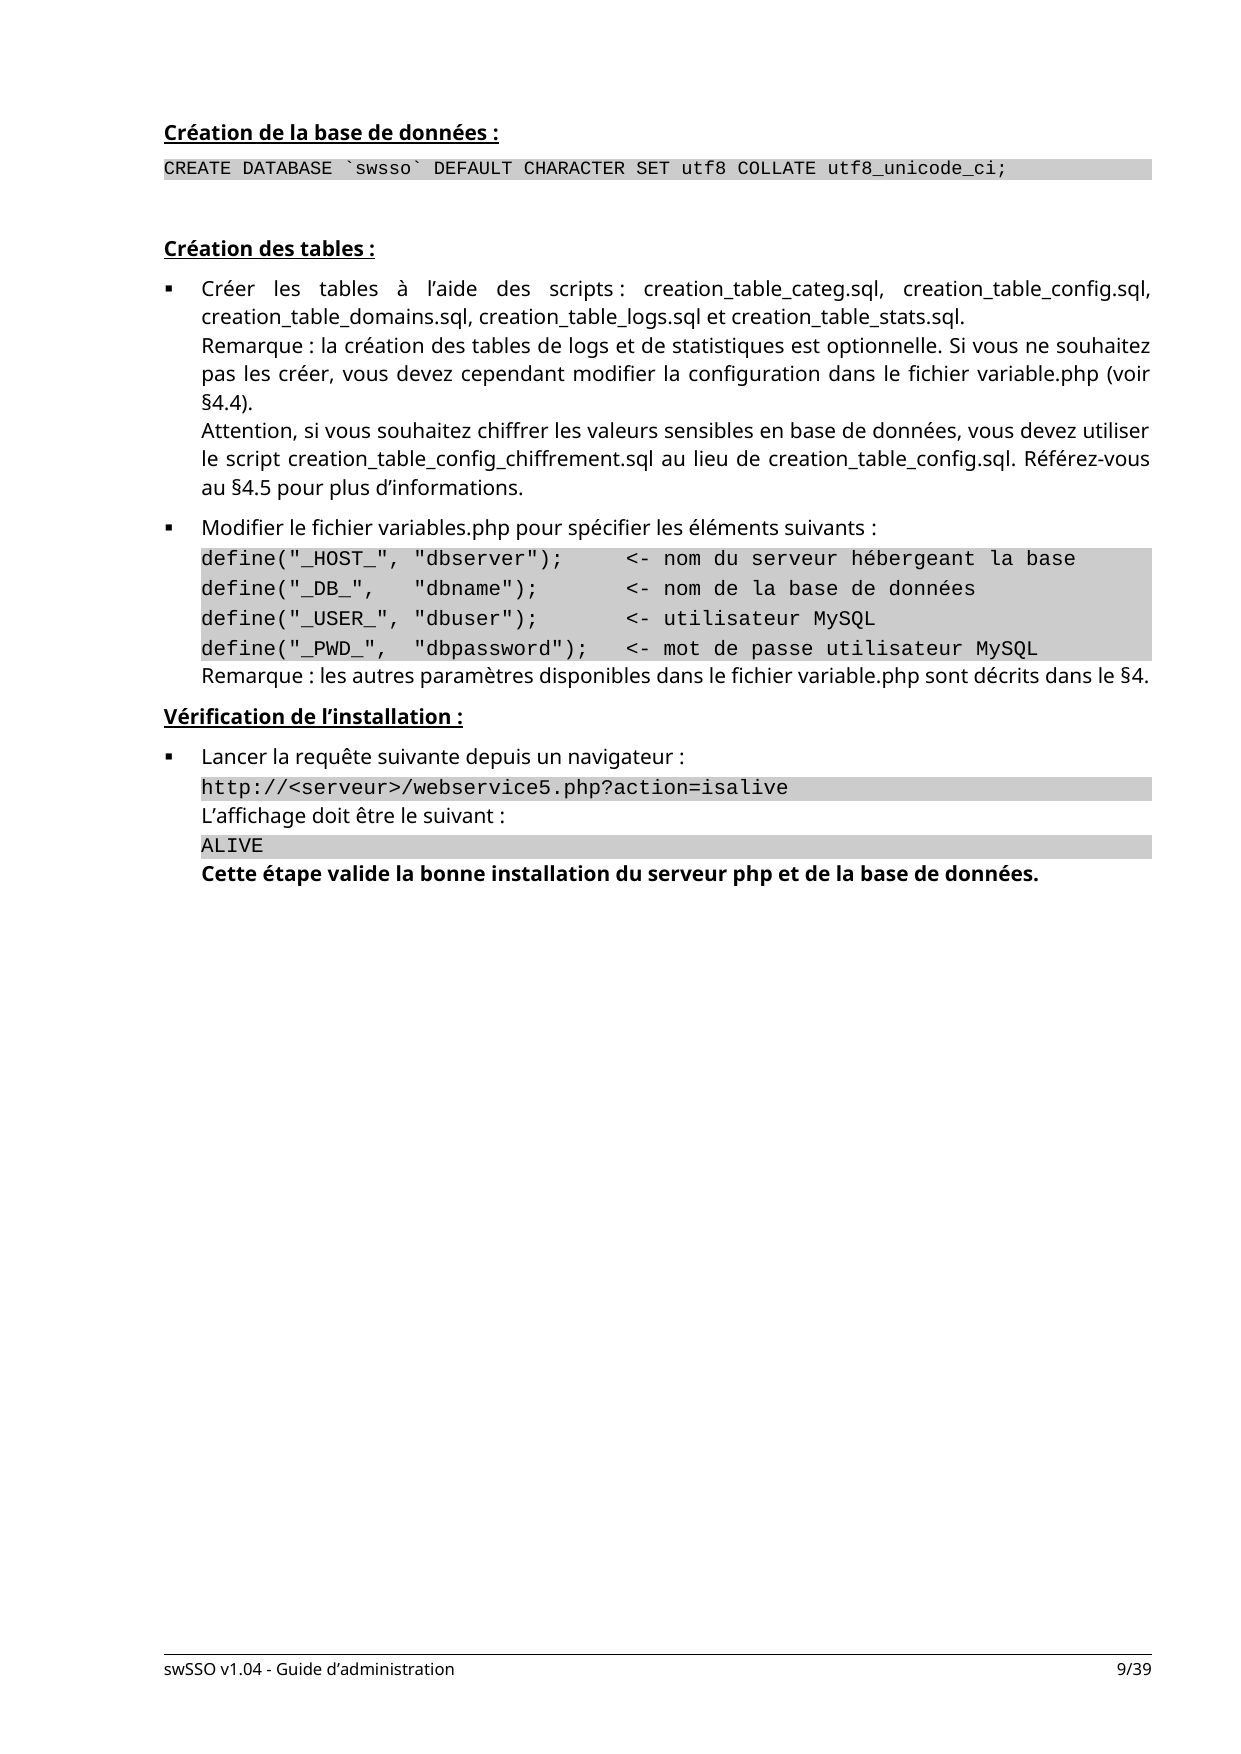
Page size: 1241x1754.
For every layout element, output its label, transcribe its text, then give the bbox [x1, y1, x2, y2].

text Vérification de l’installation : [164, 702, 1152, 731]
list Lancer la requête suivante depuis un navigateur : [164, 742, 1152, 771]
list Modifier le fichier variables.php pour spécifier les éléments suivants : [164, 513, 1152, 542]
text Cette étape valide la bonne installation du serveur php et de la base de données. [201, 859, 1152, 887]
text define("_HOST_", "dbserver"); <- nom du serveur hébergeant la base [201, 548, 1152, 572]
text ALIVE [201, 835, 1152, 859]
text Remarque : les autres paramètres disponibles dans le fichier variable.php sont décrits dans le §4. [201, 661, 1152, 690]
text define("_PWD_", "dbpassword"); <- mot de passe utilisateur MySQL [201, 638, 1152, 661]
text L’affichage doit être le suivant : [201, 801, 1152, 829]
text Attention, si vous souhaitez chiffrer les valeurs sensibles en base de données, vous devez utiliser le script creation_table_config_chiffrement.sql au lieu de creation_table_config.sql. Référez-vous au §4.5 pour plus d’informations. [201, 416, 1152, 501]
text Remarque : la création des tables de logs et de statistiques est optionnelle. Si vous ne souhaitez pas les créer, vous devez cependant modifier la configuration dans le fichier variable.php (voir §4.4). [201, 331, 1152, 416]
text define("_USER_", "dbuser"); <- utilisateur MySQL [201, 608, 1152, 631]
text Création de la base de données : [164, 118, 1152, 147]
text Création des tables : [164, 234, 1152, 262]
text CREATE DATABASE `swsso` DEFAULT CHARACTER SET utf8 COLLATE utf8_unicode_ci; [164, 159, 1152, 180]
list Créer les tables à l’aide des scripts : creation_table_categ.sql, creation_table_config.sql, creation_table_domains.sql, creation_table_logs.sql et creation_table_stats.sql. [164, 274, 1152, 331]
text define("_DB_", "dbname"); <- nom de la base de données [201, 578, 1152, 601]
text http://<serveur>/webservice5.php?action=isalive [201, 777, 1152, 801]
